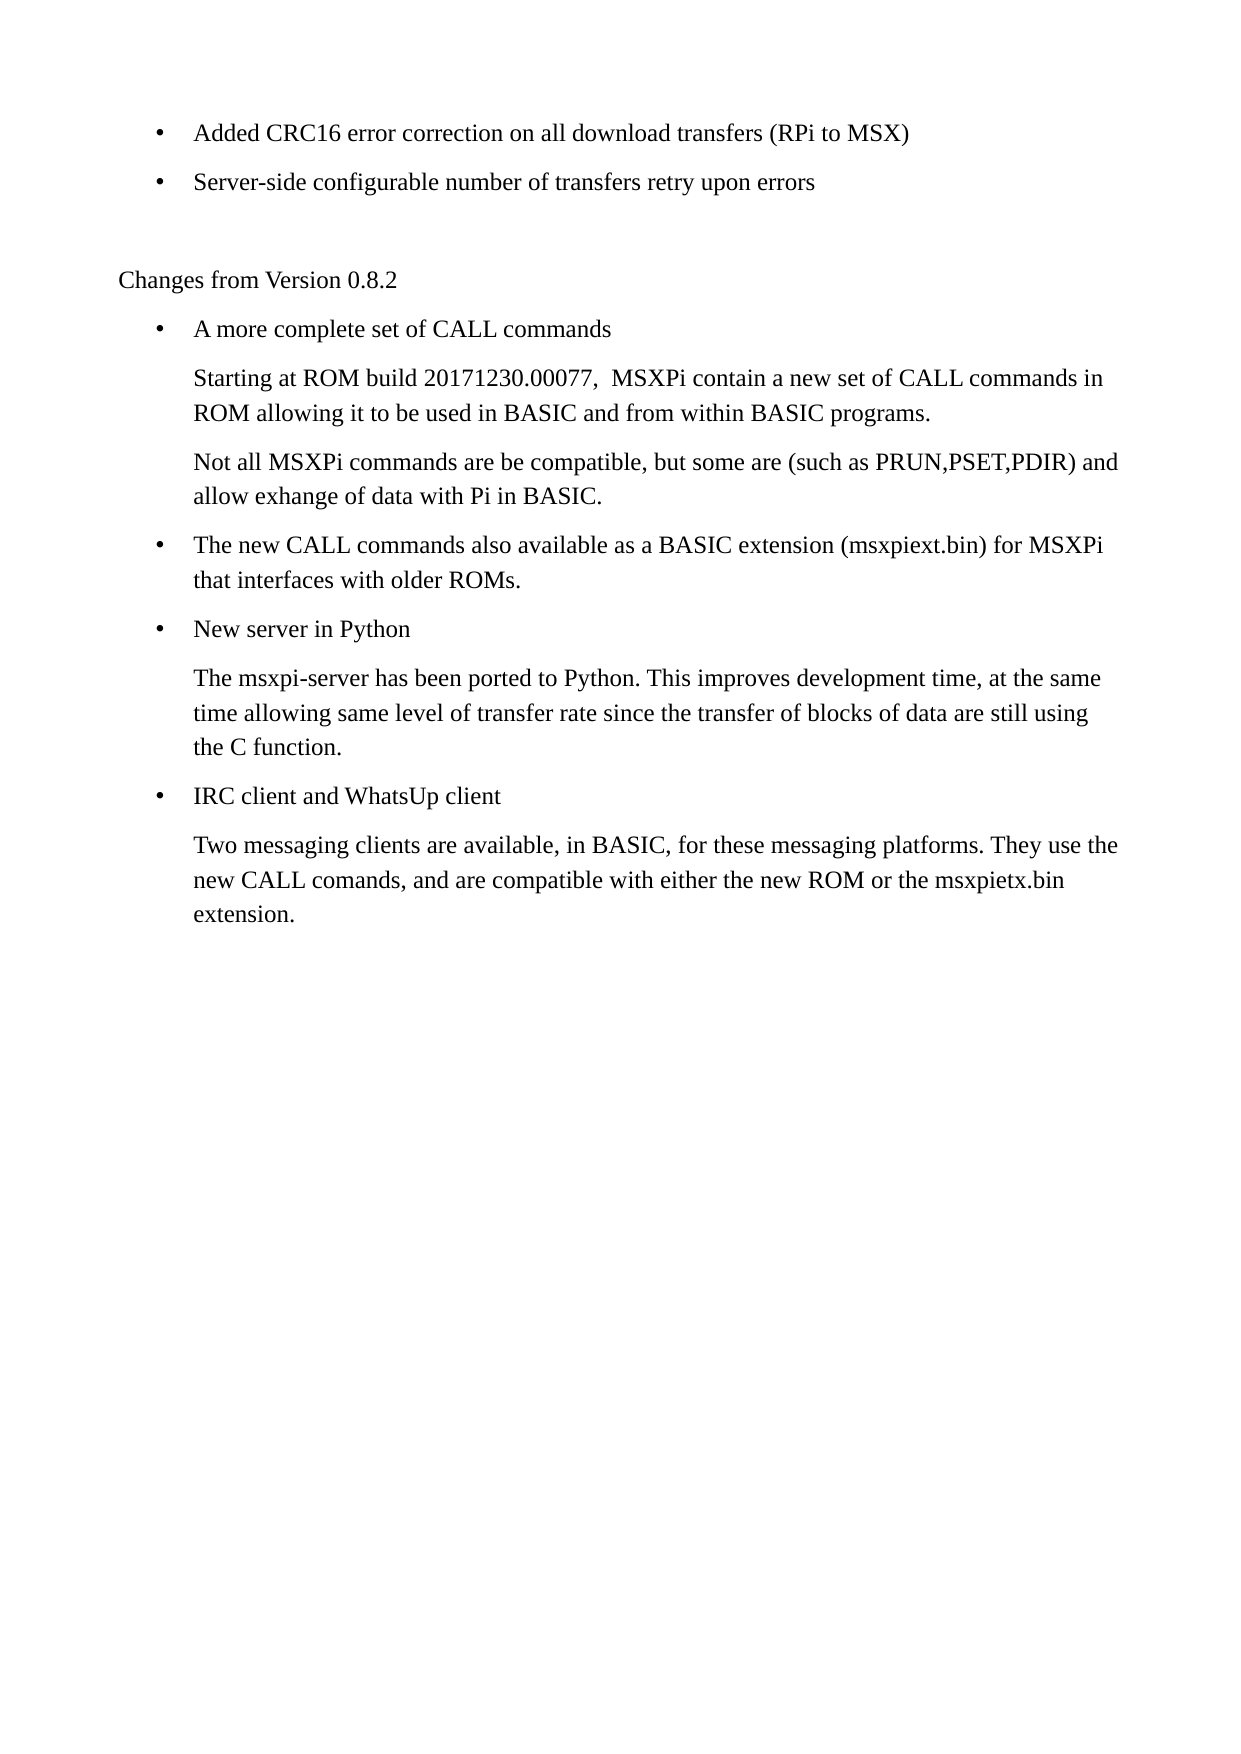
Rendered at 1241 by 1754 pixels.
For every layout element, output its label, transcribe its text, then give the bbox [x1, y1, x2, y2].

list IRC client and WhatsUp client [156, 781, 1122, 810]
list A more complete set of CALL commands [156, 314, 1122, 343]
list New server in Python [156, 614, 1122, 643]
list Starting at ROM build 20171230.00077, MSXPi contain a new set of CALL commands in ROM allowing it to be used in BASIC and from within BASIC programs. [156, 363, 1122, 427]
list The new CALL commands also available as a BASIC extension (msxpiext.bin) for MSXPi that interfaces with older ROMs. [156, 531, 1122, 594]
list Server-side configurable number of transfers retry upon errors [156, 167, 1122, 196]
text Changes from Version 0.8.2 [118, 265, 1122, 294]
list The msxpi-server has been ported to Python. This improves development time, at the same time allowing same level of transfer rate since the transfer of blocks of data are still using the C function. [156, 663, 1122, 761]
list Added CRC16 error correction on all download transfers (RPi to MSX) [156, 118, 1122, 147]
list Not all MSXPi commands are be compatible, but some are (such as PRUN,PSET,PDIR) and allow exhange of data with Pi in BASIC. [156, 447, 1122, 510]
list Two messaging clients are available, in BASIC, for these messaging platforms. They use the new CALL comands, and are compatible with either the new ROM or the msxpietx.bin extension. [156, 830, 1122, 928]
